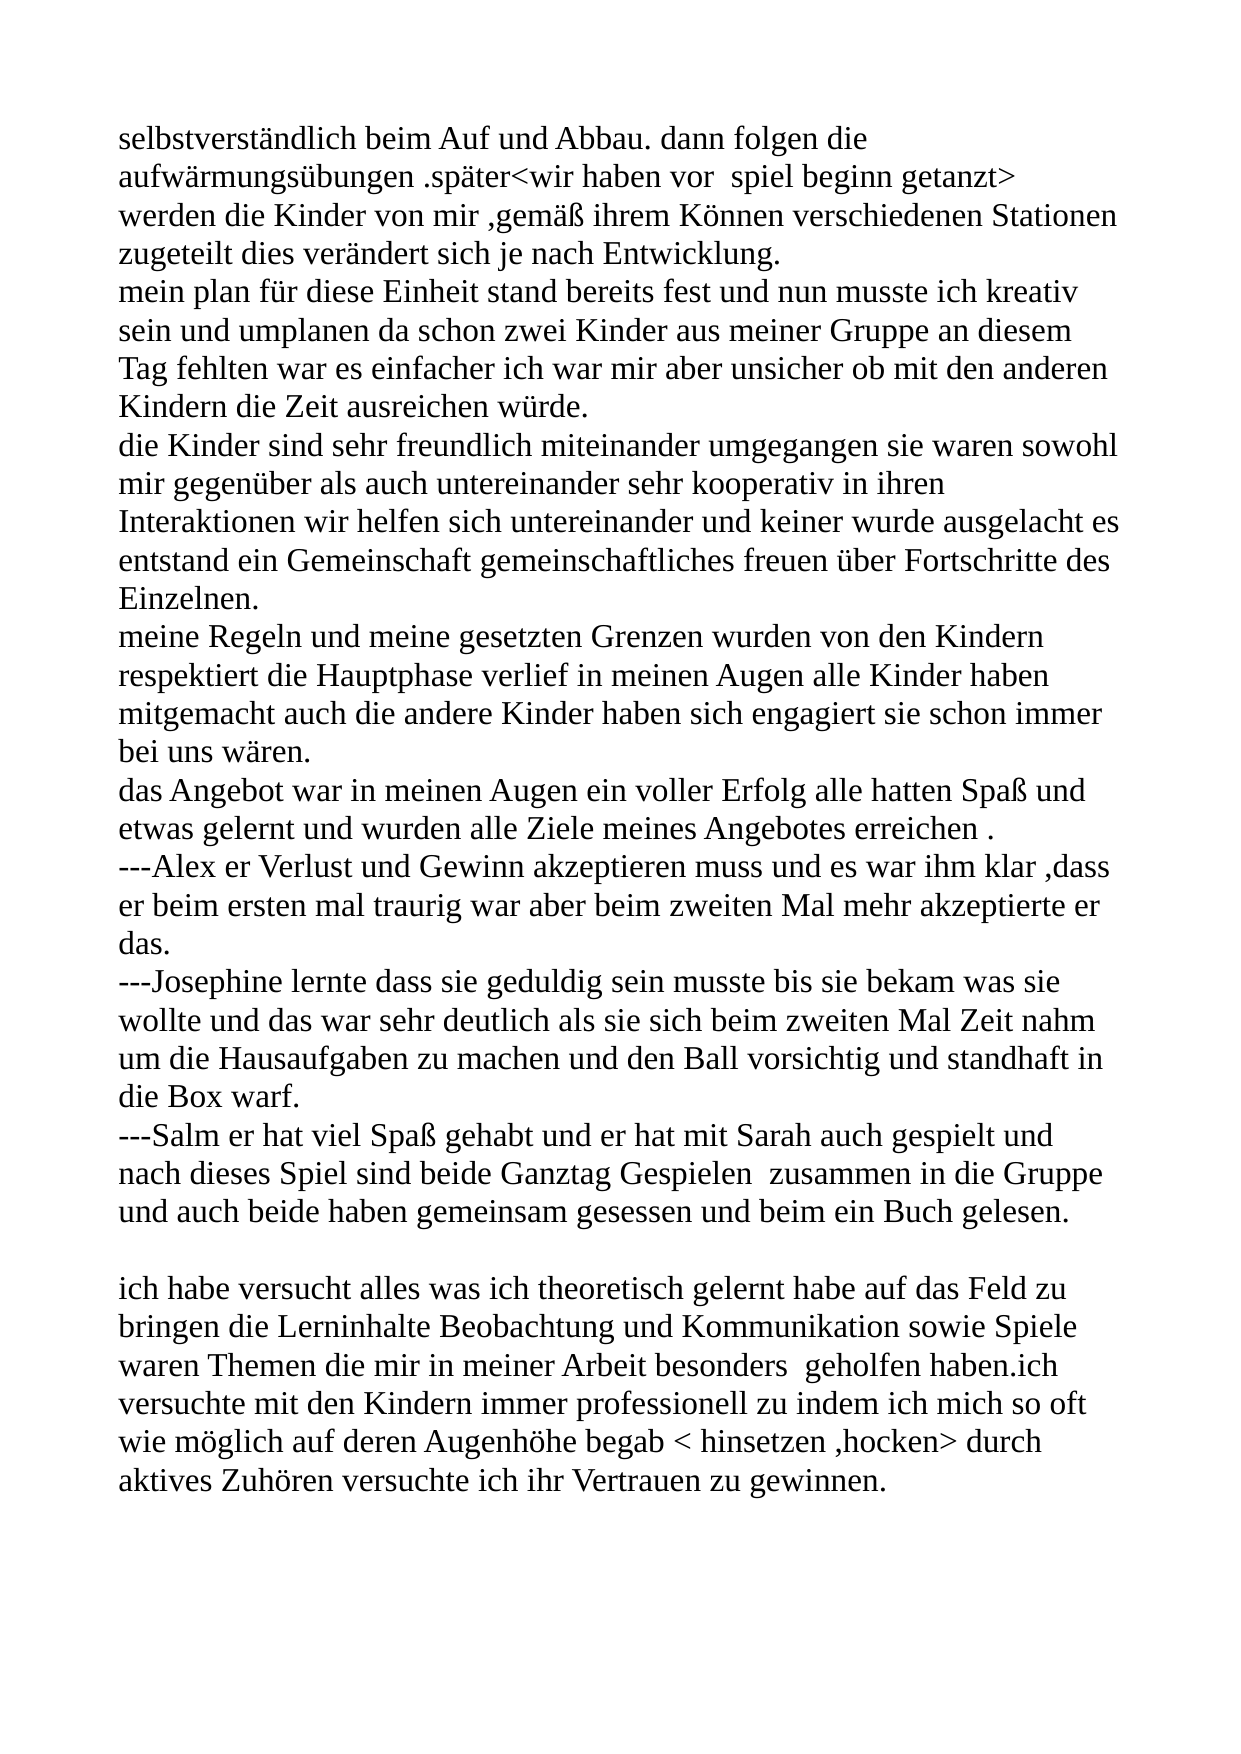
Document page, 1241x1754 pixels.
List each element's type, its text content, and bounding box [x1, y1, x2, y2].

text ---Josephine lernte dass sie geduldig sein musste bis sie bekam was sie wollte und das war sehr deutlich als sie sich beim zweiten Mal Zeit nahm um die Hausaufgaben zu machen und den Ball vorsichtig und standhaft in die Box warf. [118, 961, 1122, 1115]
text selbstverständlich beim Auf und Abbau. dann folgen die aufwärmungsübungen .später<wir haben vor spiel beginn getanzt> werden die Kinder von mir ,gemäß ihrem Können verschiedenen Stationen zugeteilt dies verändert sich je nach Entwicklung. [118, 118, 1122, 271]
text mein plan für diese Einheit stand bereits fest und nun musste ich kreativ sein und umplanen da schon zwei Kinder aus meiner Gruppe an diesem Tag fehlten war es einfacher ich war mir aber unsicher ob mit den anderen Kindern die Zeit ausreichen würde. [118, 271, 1122, 425]
text ich habe versucht alles was ich theoretisch gelernt habe auf das Feld zu bringen die Lerninhalte Beobachtung und Kommunikation sowie Spiele waren Themen die mir in meiner Arbeit besonders geholfen haben.ich versuchte mit den Kindern immer professionell zu indem ich mich so oft wie möglich auf deren Augenhöhe begab < hinsetzen ,hocken> durch aktives Zuhören versuchte ich ihr Vertrauen zu gewinnen. [118, 1268, 1122, 1498]
text ---Alex er Verlust und Gewinn akzeptieren muss und es war ihm klar ,dass er beim ersten mal traurig war aber beim zweiten Mal mehr akzeptierte er das. [118, 846, 1122, 961]
text ---Salm er hat viel Spaß gehabt und er hat mit Sarah auch gespielt und nach dieses Spiel sind beide Ganztag Gespielen zusammen in die Gruppe und auch beide haben gemeinsam gesessen und beim ein Buch gelesen. [118, 1115, 1122, 1230]
text meine Regeln und meine gesetzten Grenzen wurden von den Kindern respektiert die Hauptphase verlief in meinen Augen alle Kinder haben mitgemacht auch die andere Kinder haben sich engagiert sie schon immer bei uns wären. [118, 616, 1122, 770]
text das Angebot war in meinen Augen ein voller Erfolg alle hatten Spaß und etwas gelernt und wurden alle Ziele meines Angebotes erreichen . [118, 770, 1122, 846]
text die Kinder sind sehr freundlich miteinander umgegangen sie waren sowohl mir gegenüber als auch untereinander sehr kooperativ in ihren Interaktionen wir helfen sich untereinander und keiner wurde ausgelacht es entstand ein Gemeinschaft gemeinschaftliches freuen über Fortschritte des Einzelnen. [118, 425, 1122, 616]
